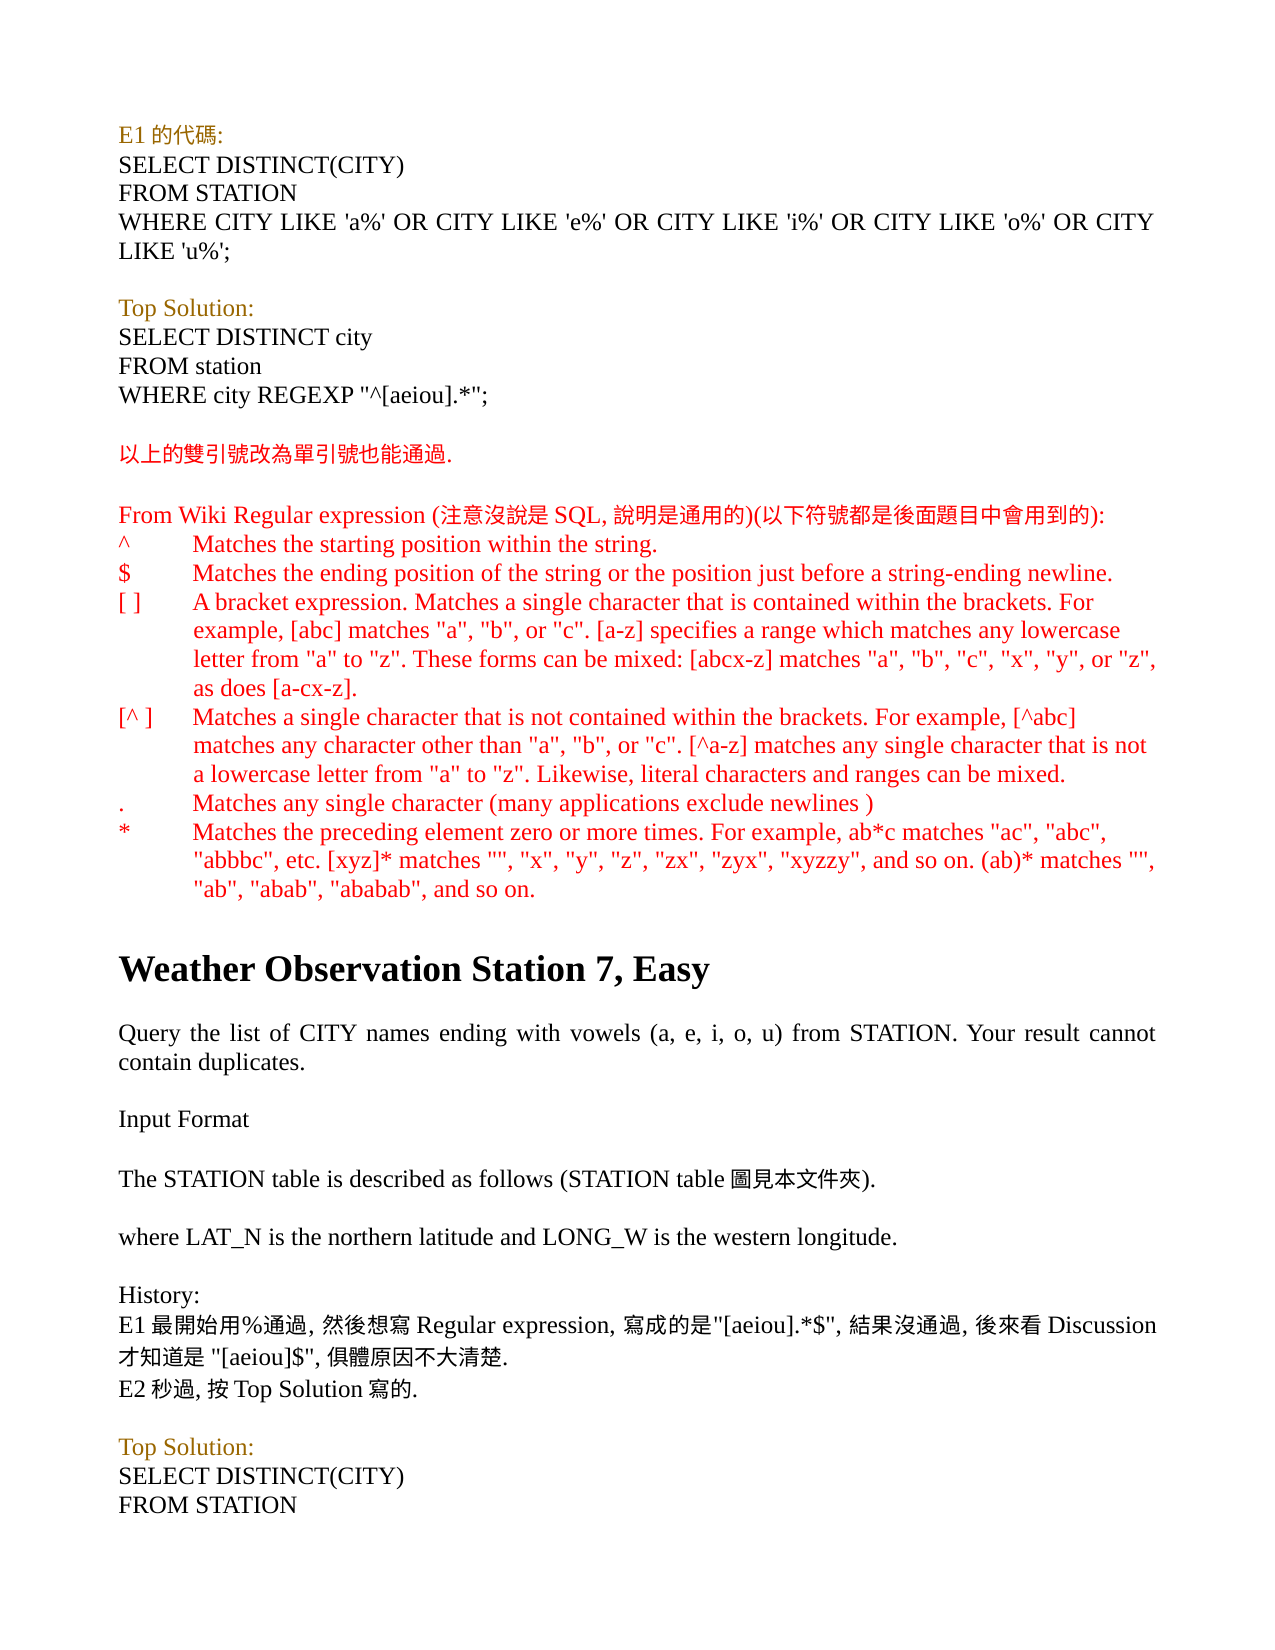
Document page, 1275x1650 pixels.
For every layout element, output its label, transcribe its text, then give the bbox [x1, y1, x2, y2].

text FROM STATION [118, 1490, 1157, 1518]
text WHERE city REGEXP "^[aeiou].*"; [118, 380, 1157, 408]
text where LAT_N is the northern latitude and LONG_W is the western longitude. [118, 1222, 1157, 1251]
text a lowercase letter from "a" to "z". Likewise, literal characters and ranges can be mixed. [118, 759, 1157, 788]
text Top Solution: [118, 1432, 1157, 1461]
text $ Matches the ending position of the string or the position just before a string-ending newline. [118, 558, 1157, 587]
text as does [a-cx-z]. [118, 673, 1157, 702]
text History: [118, 1280, 1157, 1308]
text matches any character other than "a", "b", or "c". [^a-z] matches any single character that is not [118, 731, 1157, 759]
text Query the list of CITY names ending with vowels (a, e, i, o, u) from STATION. Your result cannot contain duplicates. [118, 1018, 1157, 1076]
text Input Format [118, 1104, 1157, 1133]
text * Matches the preceding element zero or more times. For example, ab*c matches "ac", "abc", [118, 817, 1157, 846]
text SELECT DISTINCT city [118, 322, 1157, 351]
text From Wiki Regular expression (注意沒說是SQL, 說明是通用的)(以下符號都是後面題目中會用到的): [118, 498, 1157, 529]
text . Matches any single character (many applications exclude newlines ) [118, 788, 1157, 817]
text FROM station [118, 351, 1157, 380]
text "abbbc", etc. [xyz]* matches "", "x", "y", "z", "zx", "zyx", "xyzzy", and so on. (ab)* matches "", [118, 846, 1157, 874]
text [ ] A bracket expression. Matches a single character that is contained within the brackets. For [118, 587, 1157, 616]
text E1的代碼: [118, 118, 1157, 150]
text "ab", "abab", "ababab", and so on. [118, 874, 1157, 903]
text WHERE CITY LIKE 'a%' OR CITY LIKE 'e%' OR CITY LIKE 'i%' OR CITY LIKE 'o%' OR CITY LIKE 'u%'; [118, 207, 1157, 265]
text 以上的雙引號改為單引號也能通過. [118, 437, 1157, 469]
text example, [abc] matches "a", "b", or "c". [a-z] specifies a range which matches any lowercase [118, 616, 1157, 644]
text SELECT DISTINCT(CITY) [118, 1461, 1157, 1490]
text E2秒過, 按Top Solution寫的. [118, 1372, 1157, 1403]
text E1最開始用%通過, 然後想寫Regular expression, 寫成的是"[aeiou].*$", 結果沒通過, 後來看Discussion才知道是 "[aeiou]$", 俱體原因不大清楚. [118, 1308, 1157, 1372]
text SELECT DISTINCT(CITY) [118, 150, 1157, 178]
text The STATION table is described as follows (STATION table圖見本文件夾). [118, 1162, 1157, 1193]
text [^ ] Matches a single character that is not contained within the brackets. For example, [^abc] [118, 702, 1157, 731]
text ^ Matches the starting position within the string. [118, 529, 1157, 558]
text Top Solution: [118, 293, 1157, 322]
text Weather Observation Station 7, Easy [118, 946, 1157, 989]
text letter from "a" to "z". These forms can be mixed: [abcx-z] matches "a", "b", "c", "x", "y", or "z", [118, 644, 1157, 673]
text FROM STATION [118, 178, 1157, 207]
